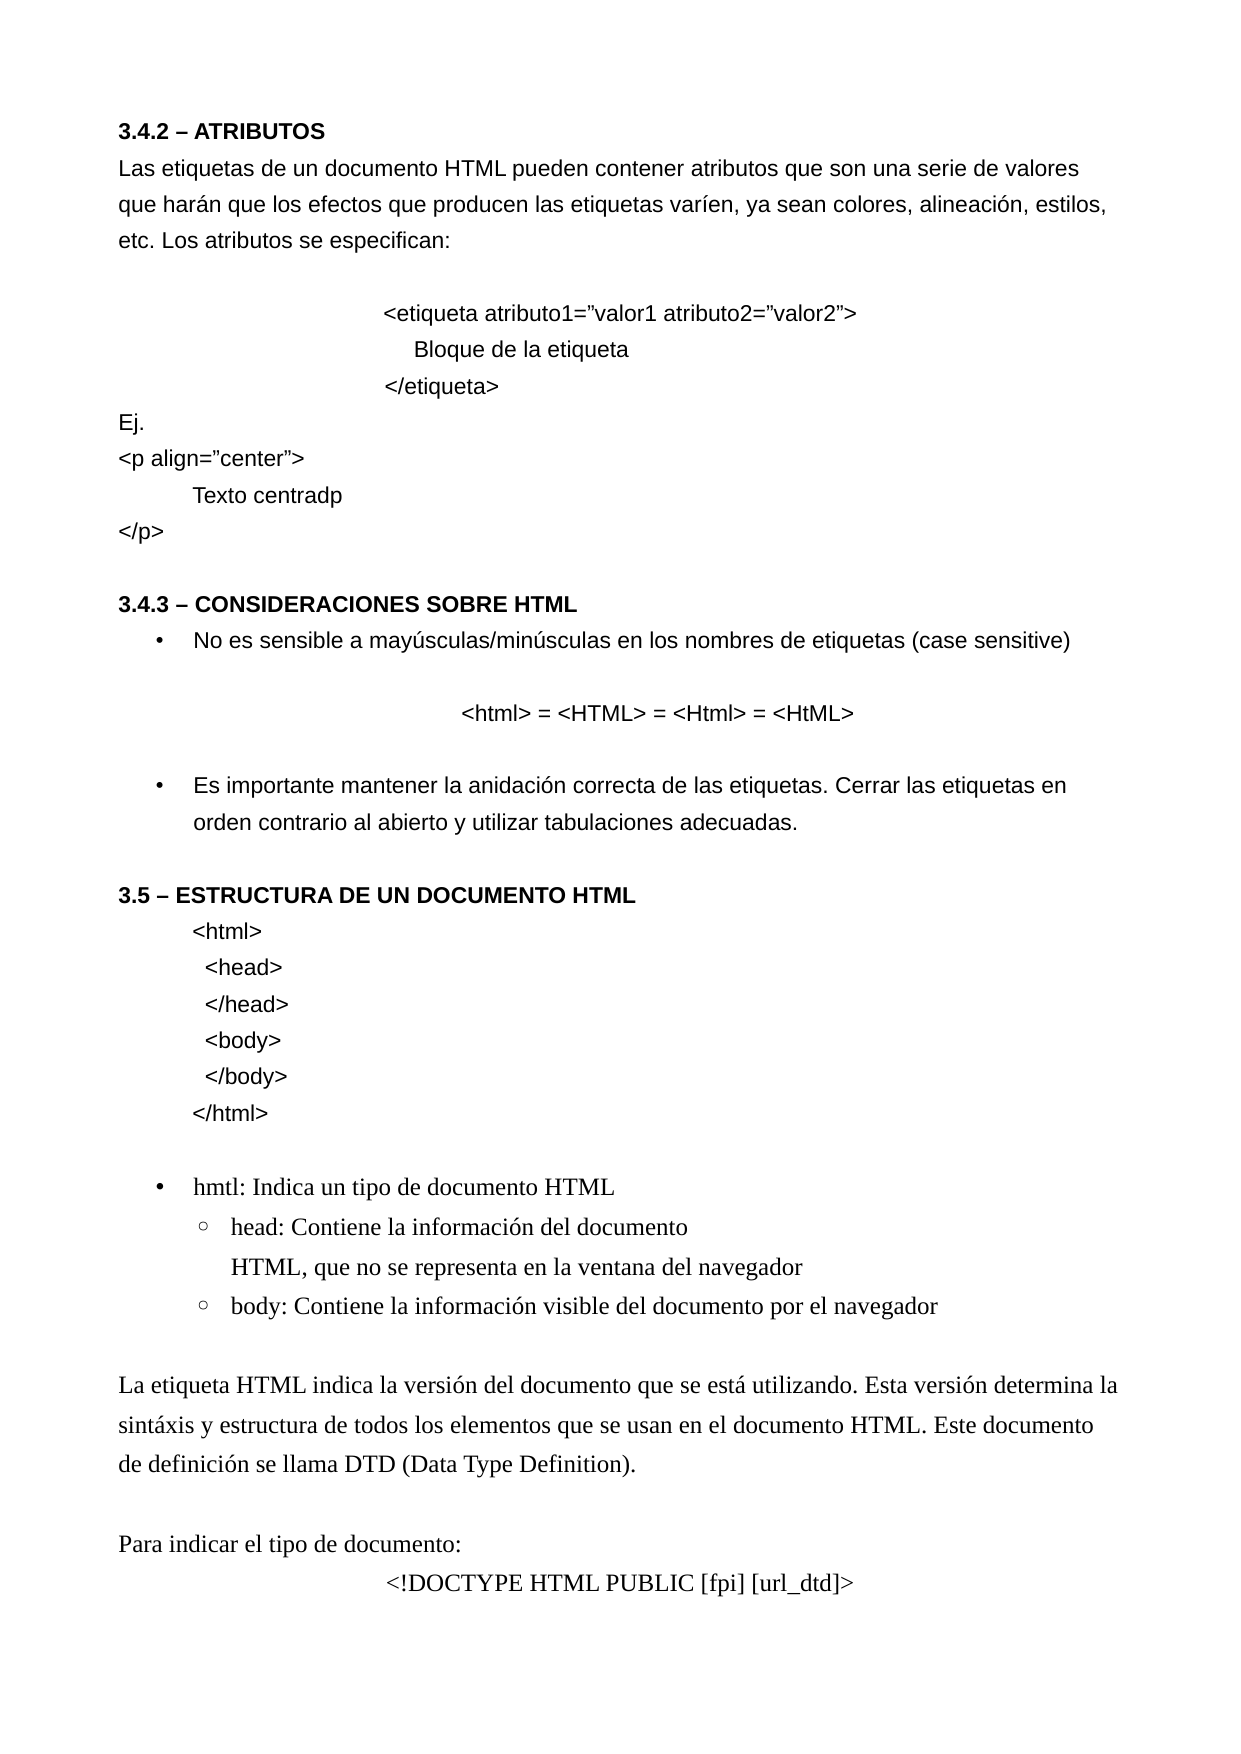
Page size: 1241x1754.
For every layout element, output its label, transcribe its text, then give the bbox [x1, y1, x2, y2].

text Texto centradp [118, 482, 1122, 508]
text Para indicar el tipo de documento: [118, 1529, 1122, 1557]
text Las etiquetas de un documento HTML pueden contener atributos que son una serie de valores que harán que los efectos que producen las etiquetas varíen, ya sean colores, alineación, estilos, etc. Los atributos se especifican: [118, 154, 1122, 253]
list head: Contiene la información del documento [193, 1212, 1122, 1241]
text Bloque de la etiqueta [118, 336, 1122, 363]
list body: Contiene la información visible del documento por el navegador [193, 1291, 1122, 1320]
text </html> [118, 1100, 1122, 1126]
text 3.4.3 – CONSIDERACIONES SOBRE HTML [118, 591, 1122, 617]
text <etiqueta atributo1=”valor1 atributo2=”valor2”> [118, 300, 1122, 326]
list <html> = <HTML> = <Html> = <HtML> [156, 700, 1122, 726]
text <head> [118, 954, 1122, 981]
list hmtl: Indica un tipo de documento HTML [156, 1172, 1122, 1201]
text <!DOCTYPE HTML PUBLIC [fpi] [url_dtd]> [118, 1568, 1122, 1597]
list Es importante mantener la anidación correcta de las etiquetas. Cerrar las etiquetas en orden contrario al abierto y utilizar tabulaciones adecuadas. [156, 772, 1122, 835]
text 3.4.2 – ATRIBUTOS [118, 118, 1122, 144]
text <html> [118, 918, 1122, 944]
text </etiqueta> [118, 373, 1122, 399]
text La etiqueta HTML indica la versión del documento que se está utilizando. Esta versión determina la sintáxis y estructura de todos los elementos que se usan en el documento HTML. Este documento de definición se llama DTD (Data Type Definition). [118, 1370, 1122, 1478]
list No es sensible a mayúsculas/minúsculas en los nombres de etiquetas (case sensitive) [156, 627, 1122, 653]
text <body> [118, 1027, 1122, 1053]
text <p align=”center”> [118, 445, 1122, 472]
text Ej. [118, 409, 1122, 435]
text 3.5 – ESTRUCTURA DE UN DOCUMENTO HTML [118, 882, 1122, 908]
text </body> [118, 1063, 1122, 1090]
list HTML, que no se representa en la ventana del navegador [193, 1252, 1122, 1280]
text </p> [118, 518, 1122, 544]
text </head> [118, 991, 1122, 1017]
